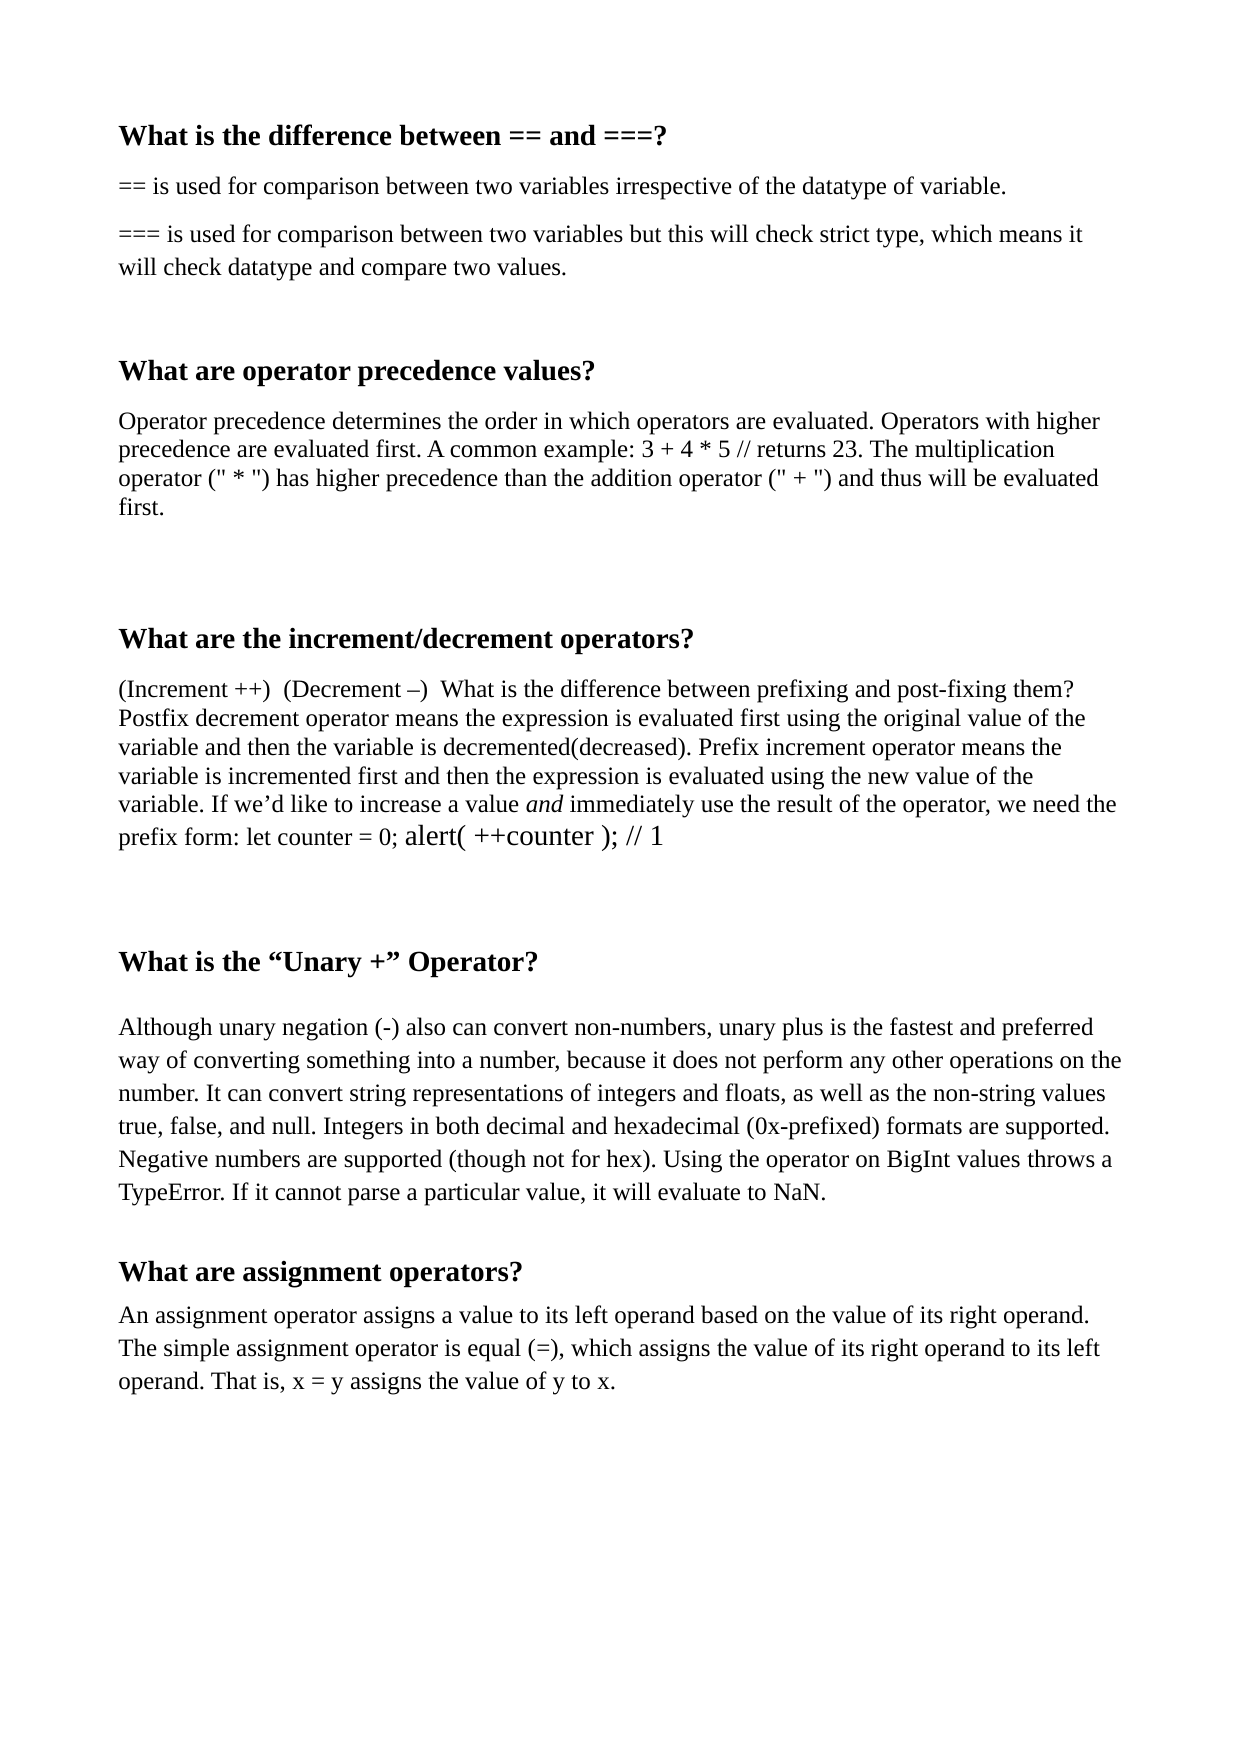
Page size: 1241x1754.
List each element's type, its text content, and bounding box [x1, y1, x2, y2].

text == is used for comparison between two variables irrespective of the datatype of variable. [118, 171, 1122, 200]
text === is used for comparison between two variables but this will check strict type, which means it will check datatype and compare two values. [118, 219, 1122, 281]
text What is the “Unary +” Operator? [118, 944, 1122, 977]
subtitle What are assignment operators? [118, 1254, 1122, 1288]
subtitle (Increment ++) (Decrement –) What is the difference between prefixing and post-fixing them? Postfix decrement operator means the expression is evaluated first using the original value of the variable and then the variable is decremented(decreased). Prefix increment operator means the variable is incremented first and then the expression is evaluated using the new value of the variable. If we’d like to increase a value and immediately use the result of the operator, we need the prefix form: let counter = 0; alert( ++counter ); // 1 [118, 674, 1122, 852]
text What are the increment/decrement operators? [118, 621, 1122, 655]
text Although unary negation (-) also can convert non-numbers, unary plus is the fastest and preferred way of converting something into a number, because it does not perform any other operations on the number. It can convert string representations of integers and floats, as well as the non-string values true, false, and null. Integers in both decimal and hexadecimal (0x-prefixed) formats are supported. Negative numbers are supported (though not for hex). Using the operator on BigInt values throws a TypeError. If it cannot parse a particular value, it will evaluate to NaN. [118, 1012, 1122, 1206]
text What is the difference between == and ===? [118, 118, 1122, 152]
text Operator precedence determines the order in which operators are evaluated. Operators with higher precedence are evaluated first. A common example: 3 + 4 * 5 // returns 23. The multiplication operator (" * ") has higher precedence than the addition operator (" + ") and thus will be evaluated first. [118, 406, 1122, 521]
text An assignment operator assigns a value to its left operand based on the value of its right operand. The simple assignment operator is equal (=), which assigns the value of its right operand to its left operand. That is, x = y assigns the value of y to x. [118, 1300, 1122, 1395]
text What are operator precedence values? [118, 353, 1122, 386]
